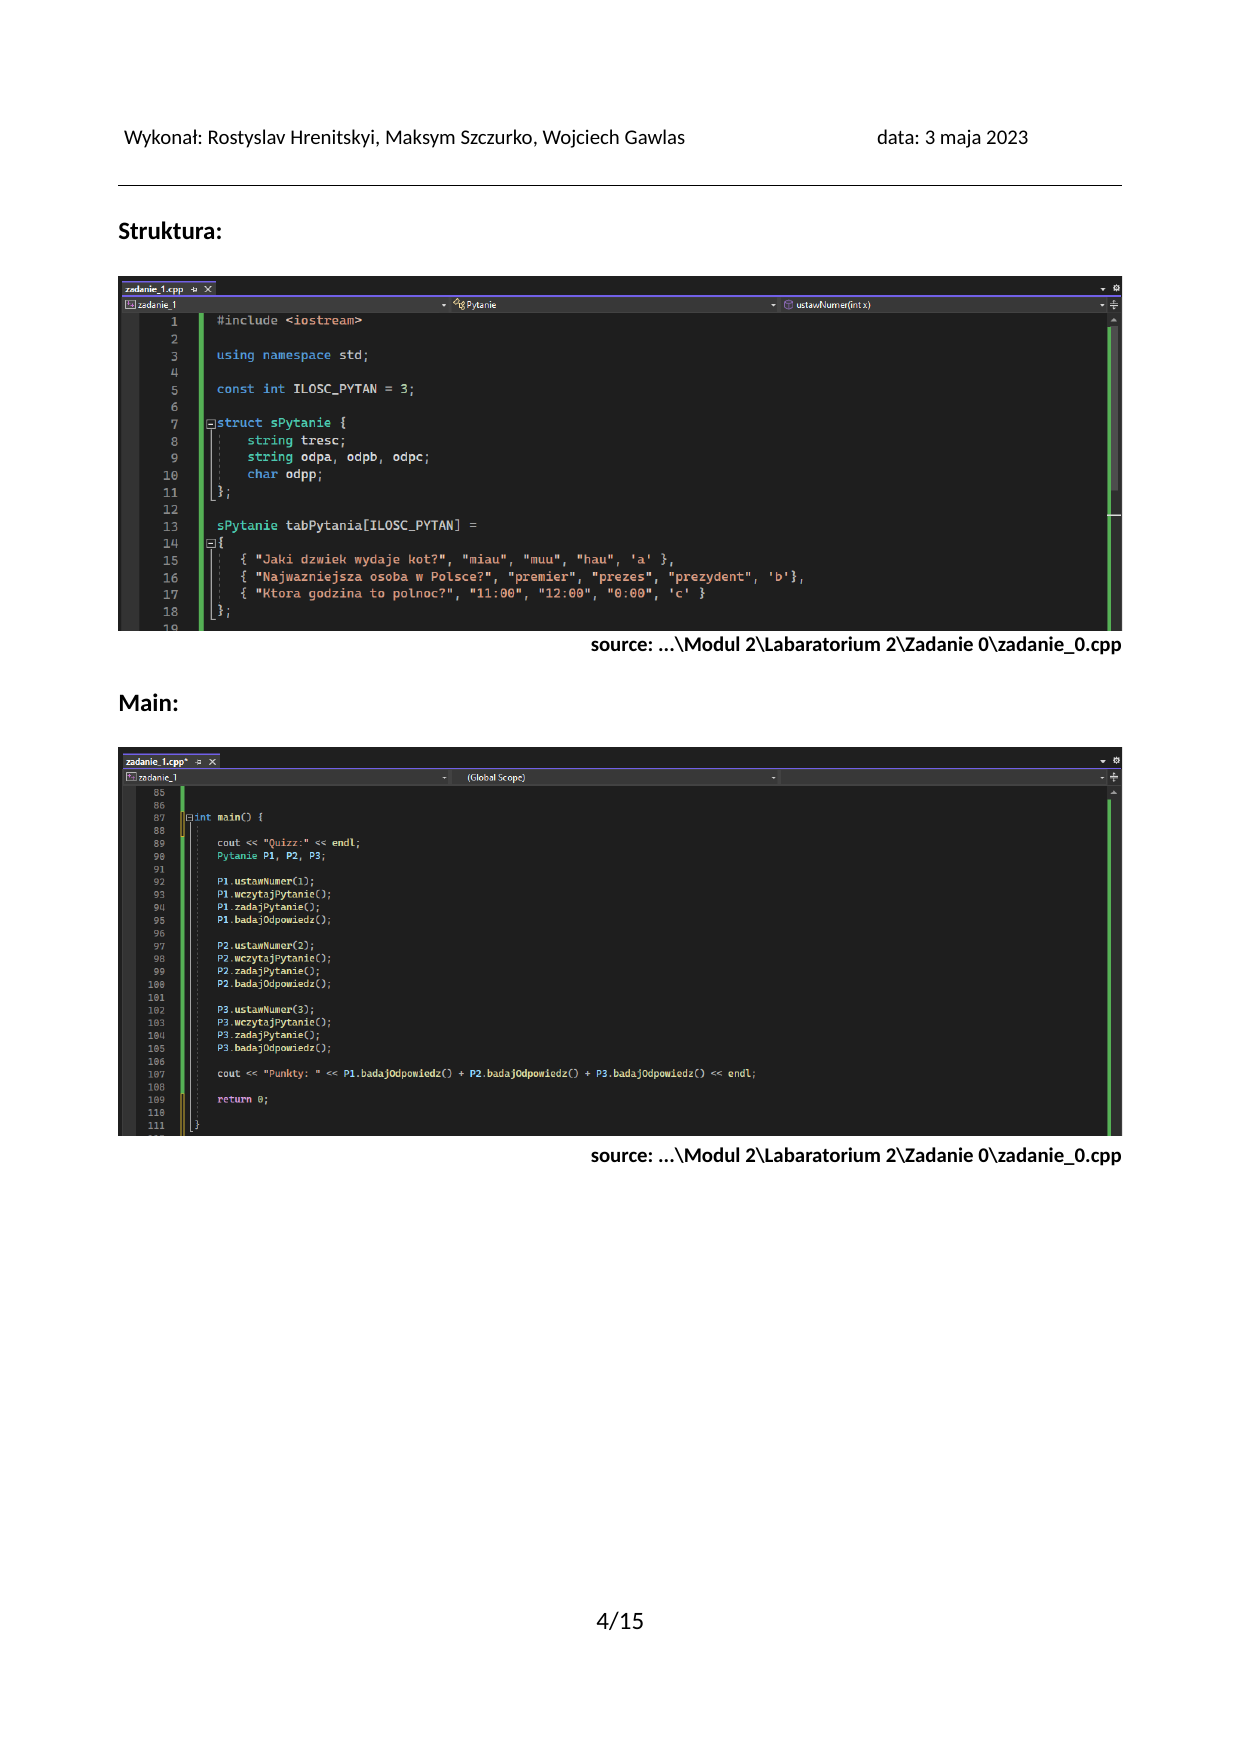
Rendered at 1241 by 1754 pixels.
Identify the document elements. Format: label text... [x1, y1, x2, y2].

text Struktura: [118, 215, 1122, 246]
picture [118, 747, 1123, 1136]
text source: ...\Modul 2\Labaratorium 2\Zadanie 0\zadanie_0.cpp [118, 1142, 1122, 1168]
text source: ...\Modul 2\Labaratorium 2\Zadanie 0\zadanie_0.cpp [118, 631, 1122, 656]
picture [118, 276, 1123, 631]
text Main: [118, 687, 1122, 717]
